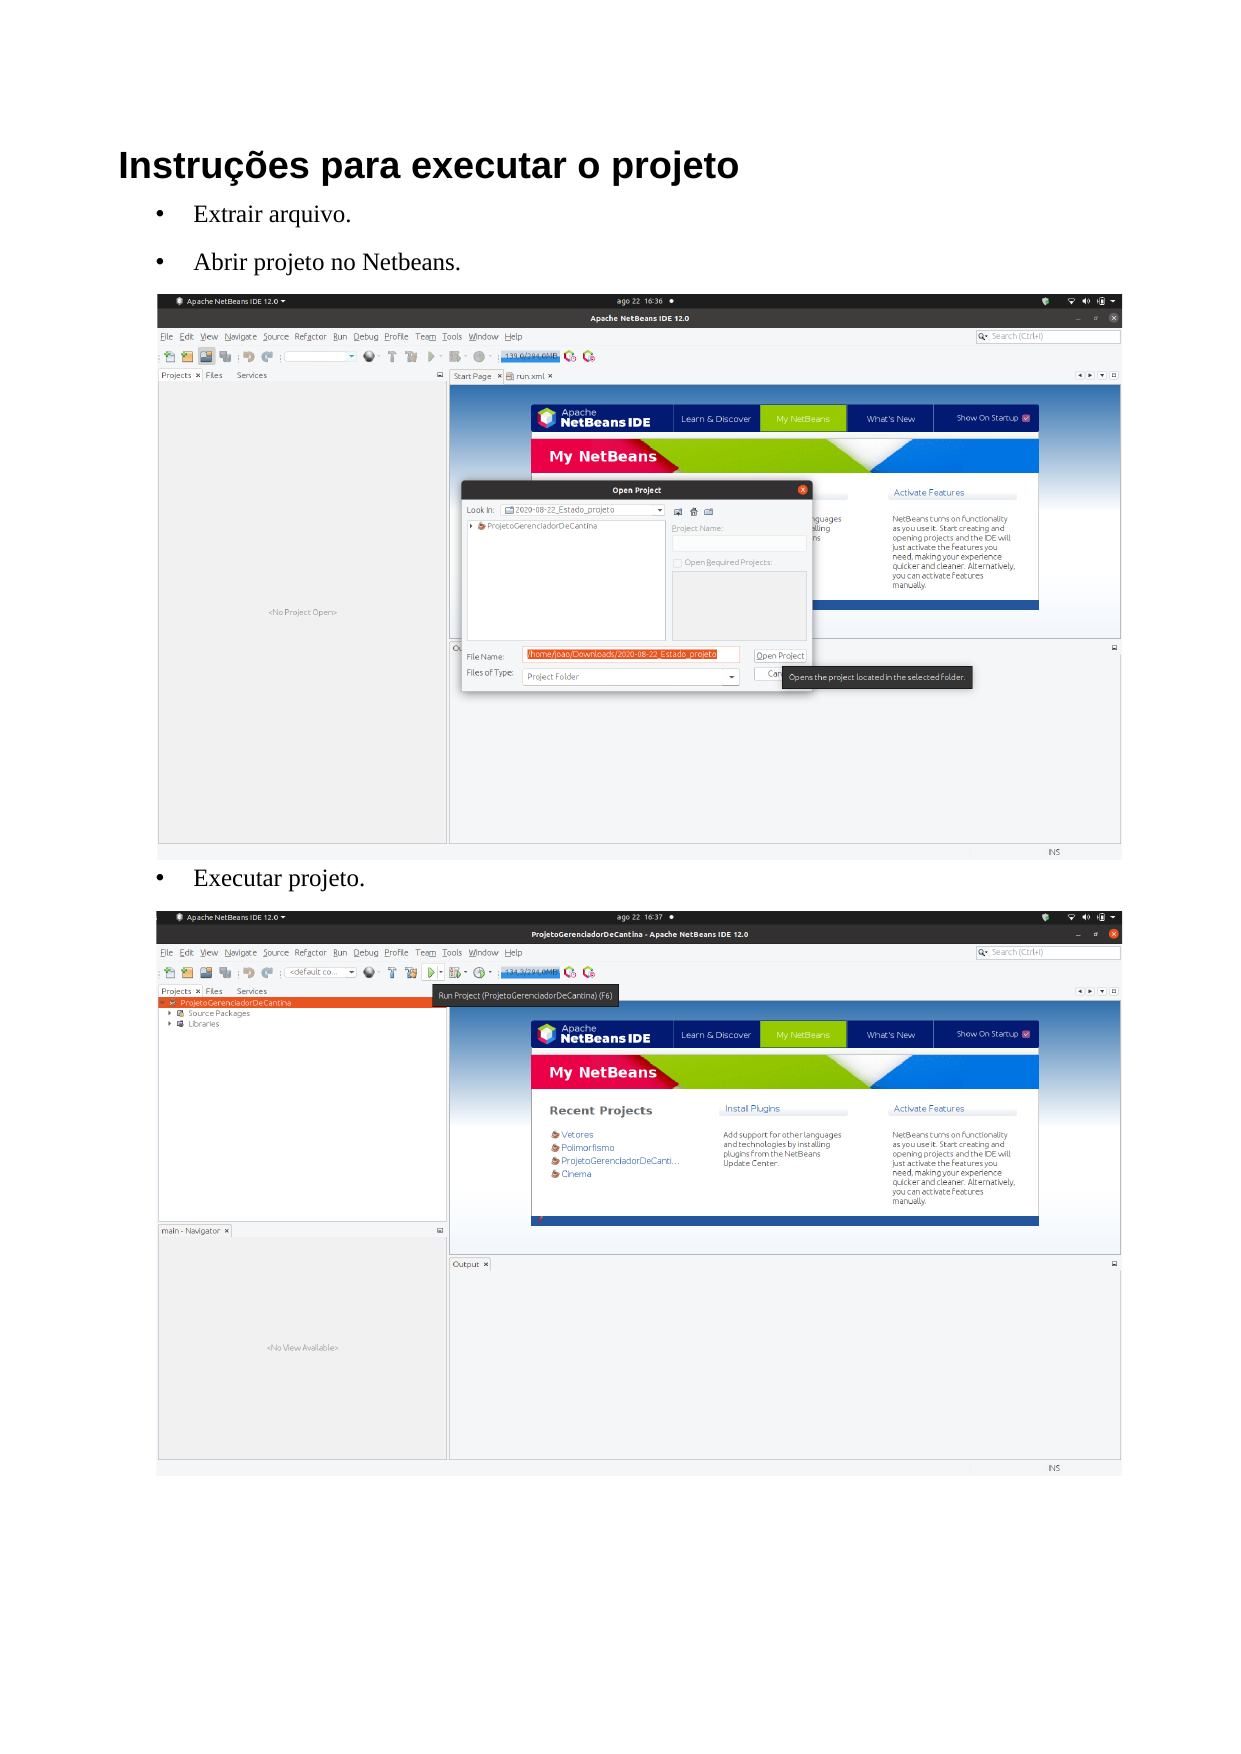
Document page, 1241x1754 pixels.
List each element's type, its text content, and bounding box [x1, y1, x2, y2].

picture [157, 294, 1123, 860]
subtitle Instruções para executar o projeto [118, 143, 1122, 187]
picture [156, 911, 1123, 1476]
list Executar projeto. [156, 294, 1122, 892]
list Abrir projeto no Netbeans. [156, 247, 1122, 276]
list Extrair arquivo. [156, 199, 1122, 228]
